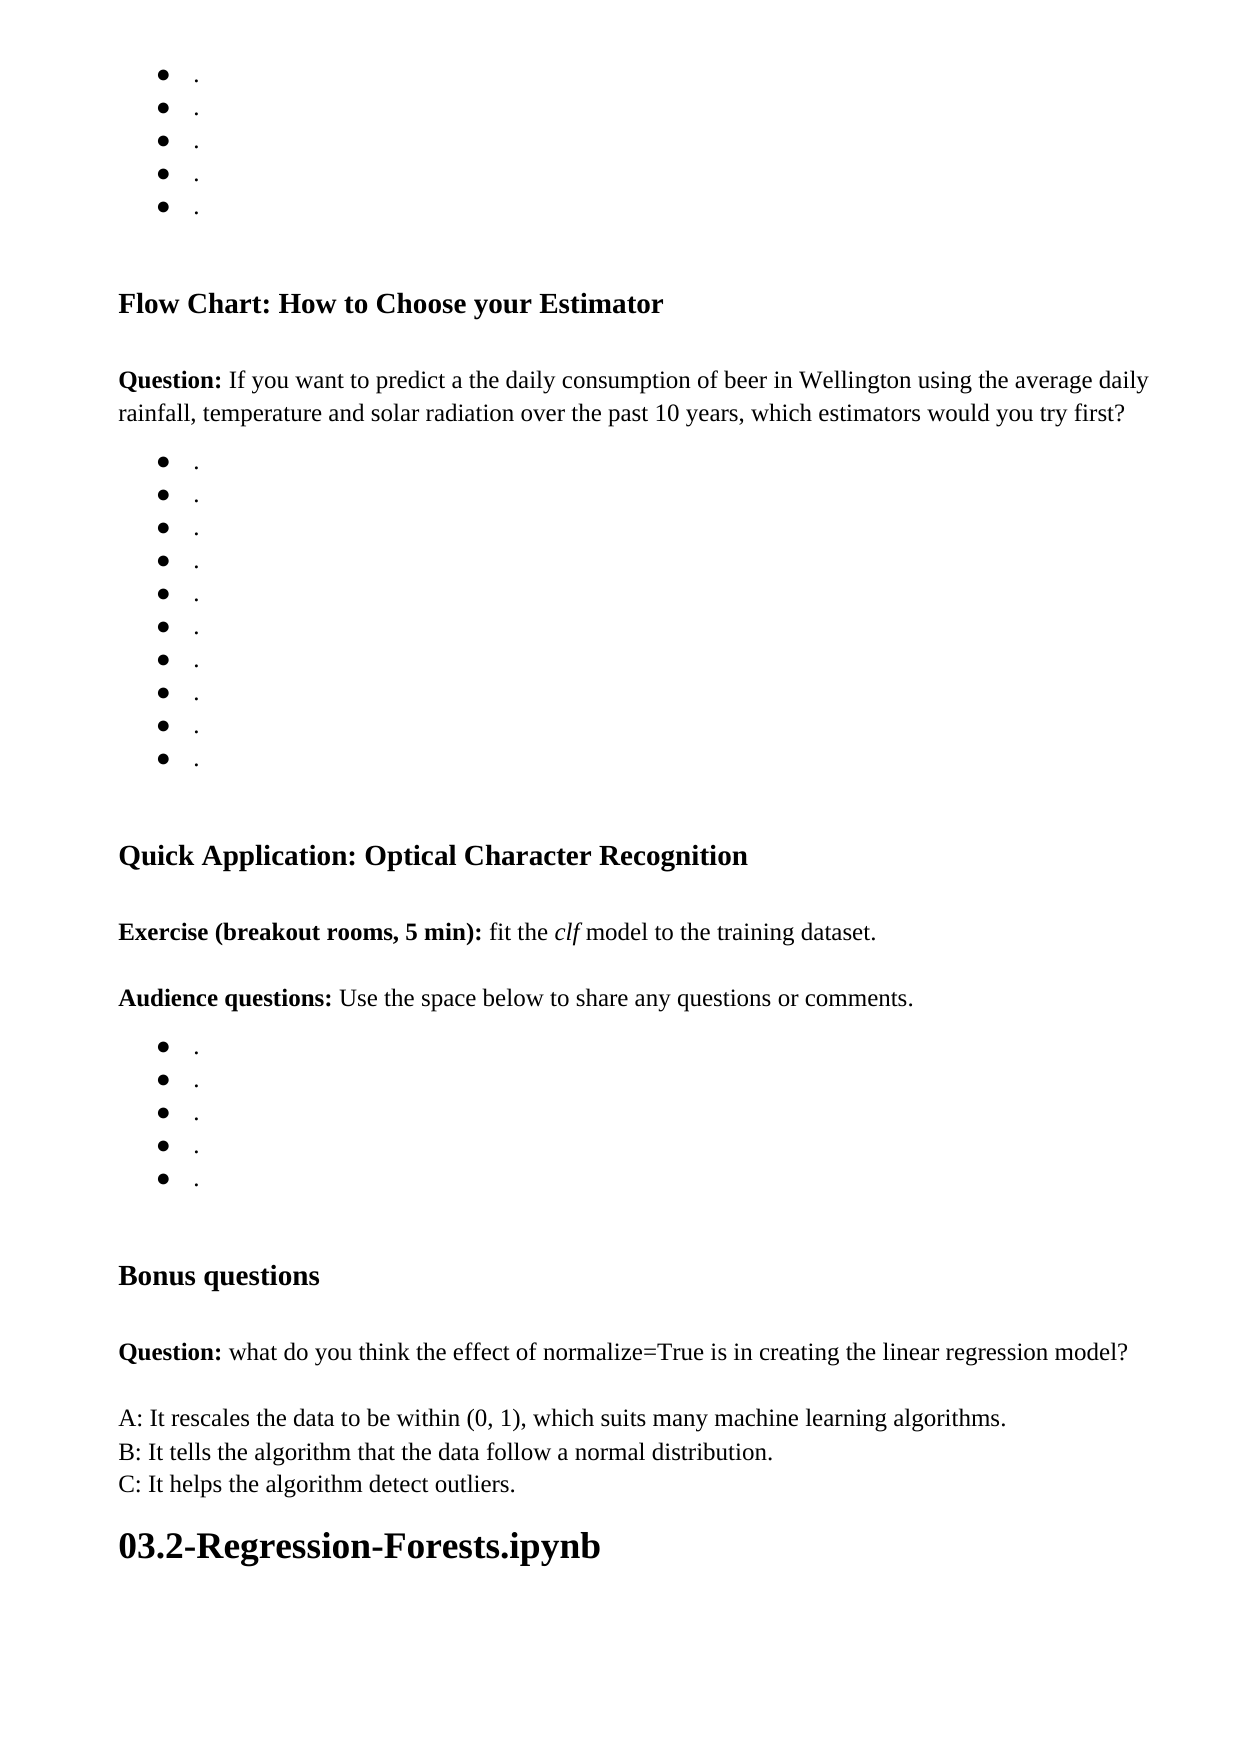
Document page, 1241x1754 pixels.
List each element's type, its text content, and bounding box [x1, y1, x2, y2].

list . [156, 59, 1181, 88]
list . [156, 611, 1181, 640]
list . [156, 1031, 1181, 1060]
subtitle Bonus questions [118, 1258, 1181, 1292]
list . [156, 479, 1181, 508]
list . [156, 158, 1181, 187]
list . [156, 677, 1181, 706]
text Question: what do you think the effect of normalize=True is in creating the linear regression model? A: It rescales the data to be within (0, 1), which suits many machine learning algorithms. B: It tells the algorithm that the data follow a normal distribution. C: It helps the algorithm detect outliers. [118, 1304, 1181, 1498]
list . [156, 644, 1181, 673]
text Exercise (breakout rooms, 5 min): fit the clf model to the training dataset. Audience questions: Use the space below to share any questions or comments. [118, 884, 1181, 1012]
list . [156, 125, 1181, 154]
list . [156, 743, 1181, 772]
list . [156, 1097, 1181, 1126]
subtitle 03.2-Regression-Forests.ipynb [118, 1523, 1181, 1567]
list . [156, 578, 1181, 607]
list . [156, 545, 1181, 574]
list . [156, 92, 1181, 121]
list . [156, 710, 1181, 739]
list . [156, 1130, 1181, 1159]
list . [156, 512, 1181, 541]
list . [156, 191, 1181, 220]
list . [156, 446, 1181, 475]
subtitle Flow Chart: How to Choose your Estimator [118, 286, 1181, 320]
text Question: If you want to predict a the daily consumption of beer in Wellington using the average daily rainfall, temperature and solar radiation over the past 10 years, which estimators would you try first? [118, 332, 1181, 427]
list . [156, 1064, 1181, 1093]
list . [156, 1163, 1181, 1192]
subtitle Quick Application: Optical Character Recognition [118, 838, 1181, 872]
